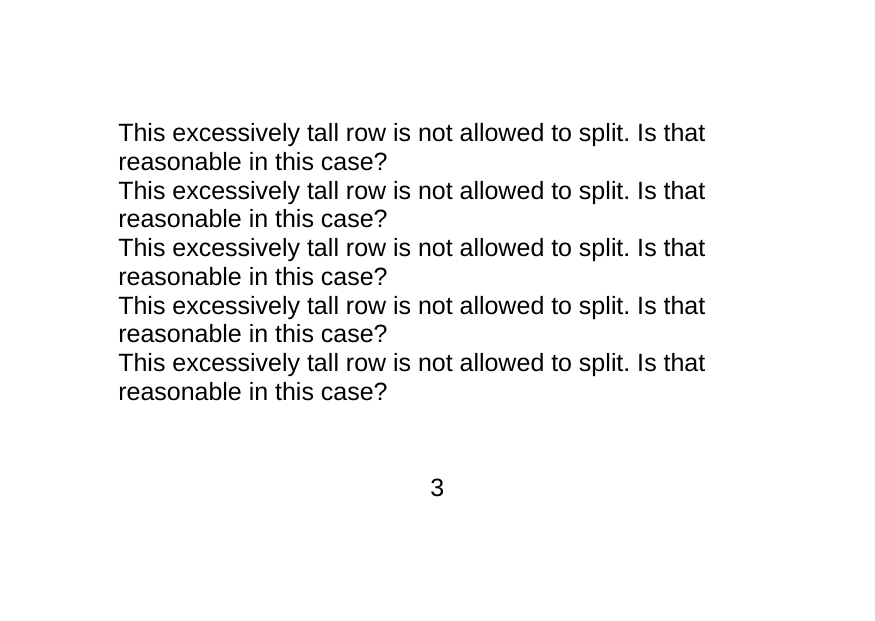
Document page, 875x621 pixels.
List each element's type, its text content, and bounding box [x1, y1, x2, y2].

table_cell This excessively tall row is not allowed to split. Is that reasonable in this case? This excessively tall row is not allowed to split. Is that reasonable in this case? This excessively tall row is not allowed to split. Is that reasonable in this case? This excessively tall row is not allowed to split. Is that reasonable in this case? This excessively tall row is not allowed to split. Is that reasonable in this case? [118, 118, 756, 434]
